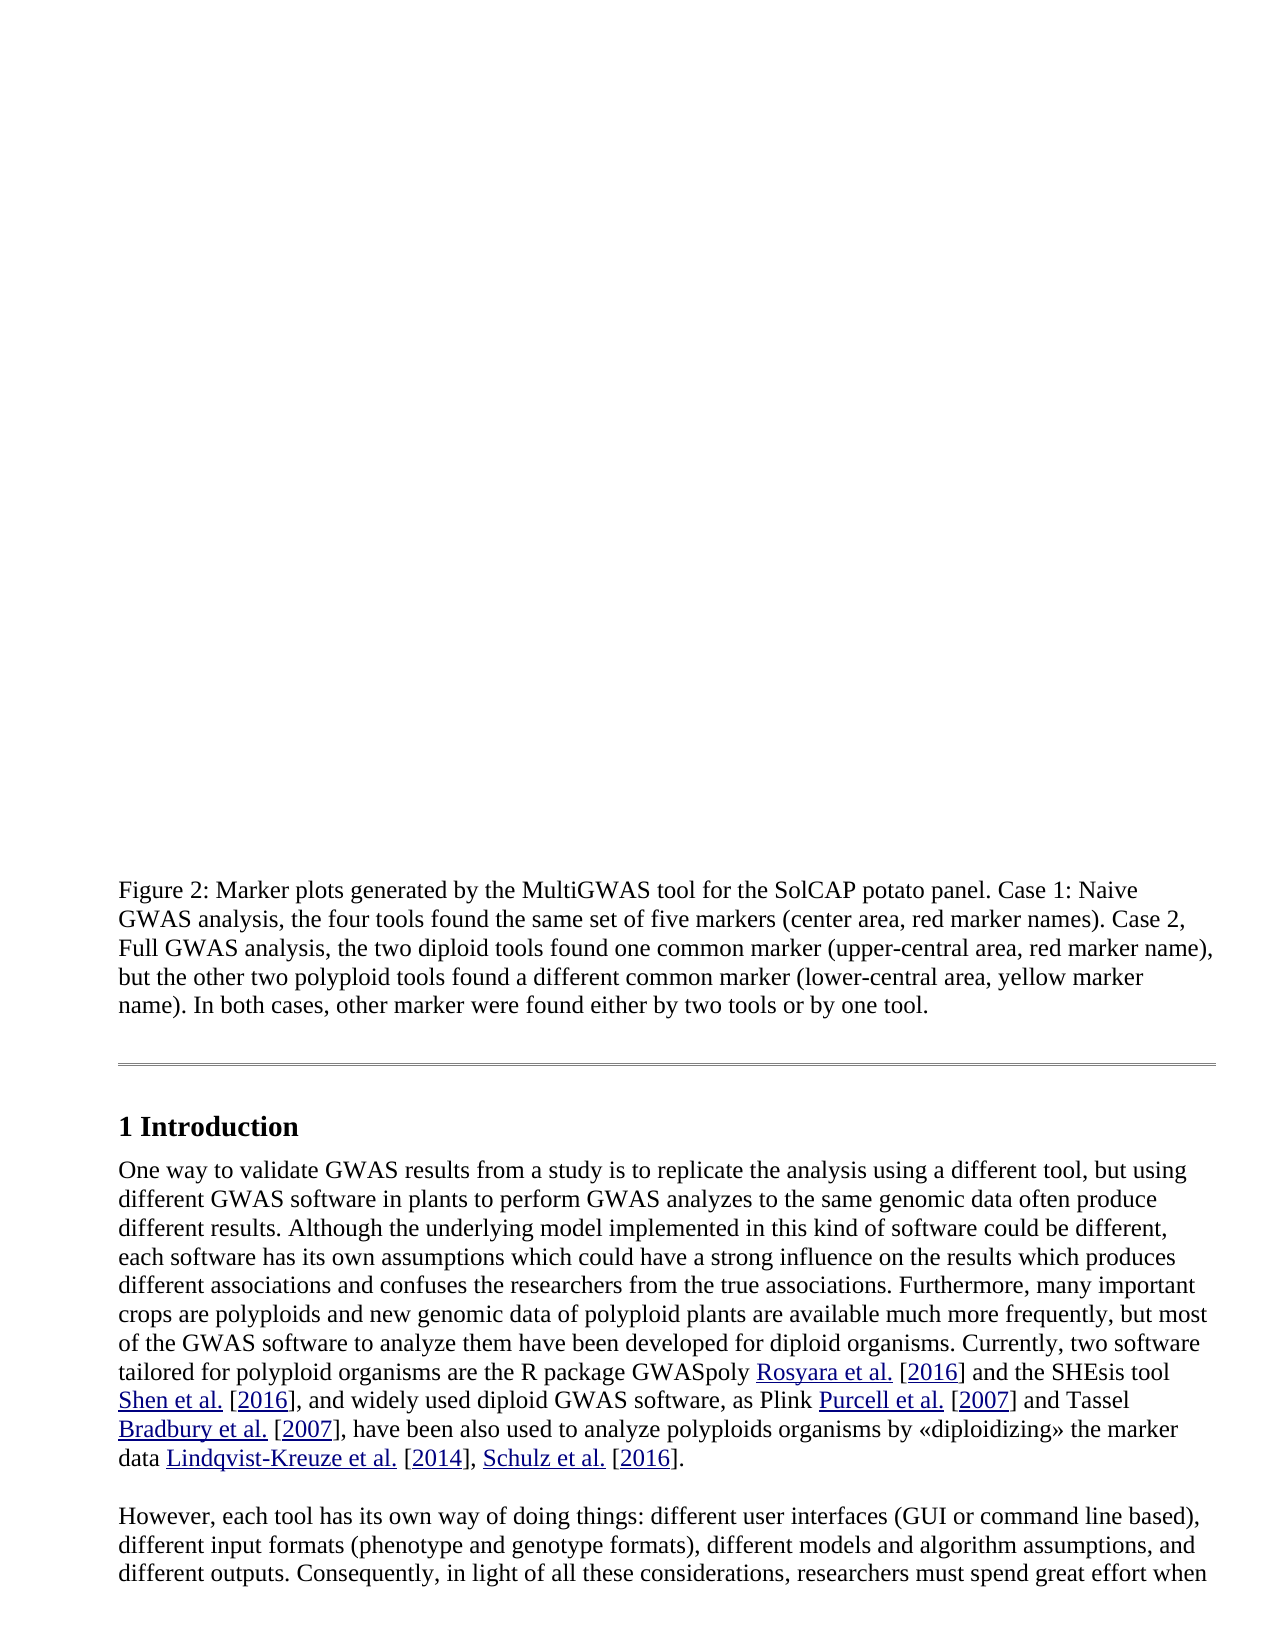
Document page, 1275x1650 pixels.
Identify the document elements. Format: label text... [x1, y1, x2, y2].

text However, each tool has its own way of doing things: different user interfaces (GUI or command line based), different input formats (phenotype and genotype formats), different models and algorithm assumptions, and different outputs. Consequently, in light of all these considerations, researchers must spend great effort when [118, 1501, 1216, 1587]
text Figure 2: Marker plots generated by the MultiGWAS tool for the SolCAP potato panel. Case 1: Naive GWAS analysis, the four tools found the same set of five markers (center area, red marker names). Case 2, Full GWAS analysis, the two diploid tools found one common marker (upper-central area, red marker name), but the other two polyploid tools found a different common marker (lower-central area, yellow marker name). In both cases, other marker were found either by two tools or by one tool. [118, 875, 1216, 1019]
subtitle 1 Introduction [118, 1109, 1216, 1143]
text One way to validate GWAS results from a study is to replicate the analysis using a different tool, but using different GWAS software in plants to perform GWAS analyzes to the same genomic data often produce different results. Although the underlying model implemented in this kind of software could be different, each software has its own assumptions which could have a strong influence on the results which produces different associations and confuses the researchers from the true associations. Furthermore, many important crops are polyploids and new genomic data of polyploid plants are available much more frequently, but most of the GWAS software to analyze them have been developed for diploid organisms. Currently, two software tailored for polyploid organisms are the R package GWASpoly Rosyara et al. [2016] and the SHEsis tool Shen et al. [2016], and widely used diploid GWAS software, as Plink Purcell et al. [2007] and Tassel Bradbury et al. [2007], have been also used to analyze polyploids organisms by «diploidizing» the marker data Lindqvist-Kreuze et al. [2014], Schulz et al. [2016]. [118, 1155, 1216, 1472]
